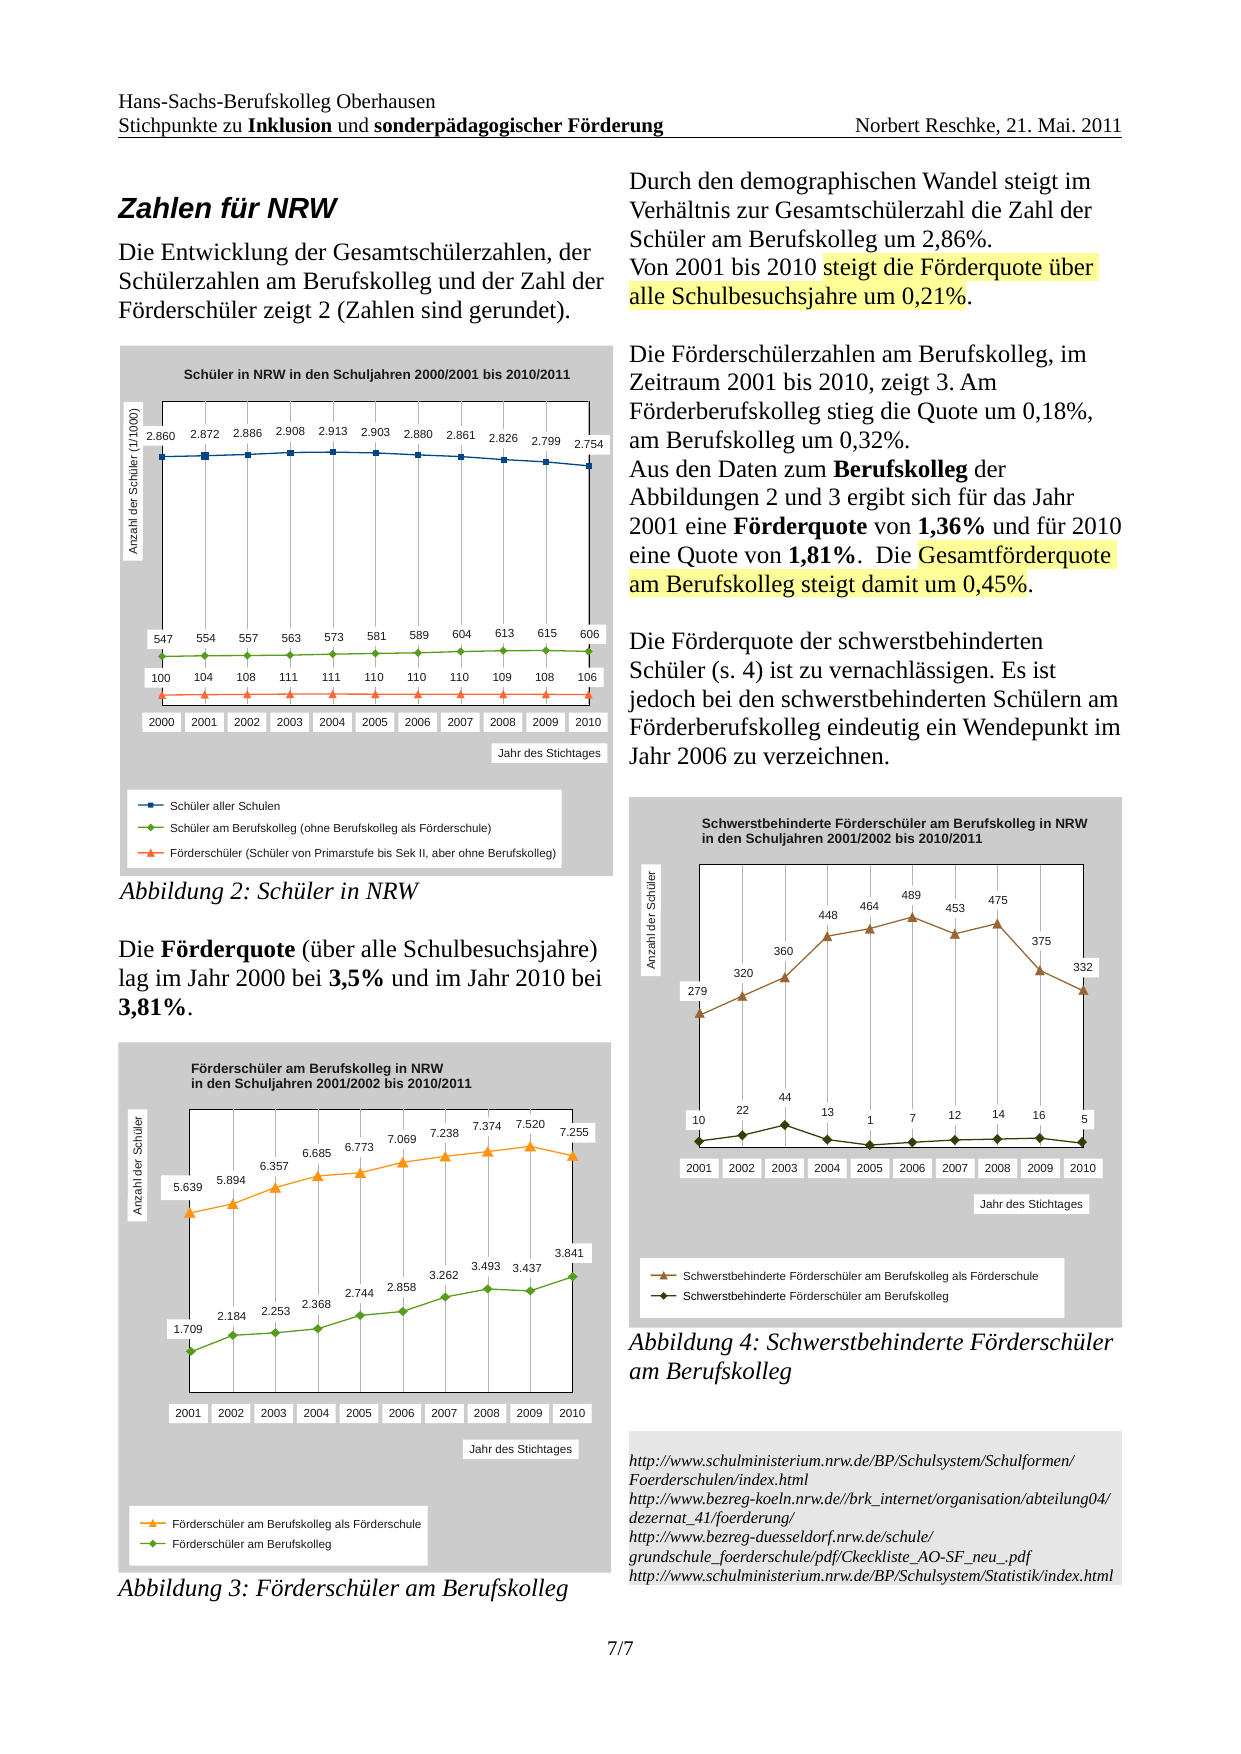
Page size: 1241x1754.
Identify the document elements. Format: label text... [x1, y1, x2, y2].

text Durch den de­mo­graphischen Wandel steigt im Verhältnis zur Gesamt­schüler­zahl die Zahl der Schüler am Berufs­kolleg um 2,86%. [629, 166, 1122, 252]
text Die Förderquote der schwerstbehinderten Schüler (s. Abbildung 4) ist zu vernachlässigen. Es ist jedoch bei den schwerst­behinderten Schülern am Förder­berufs­kolleg eindeutig ein Wendepunkt im Jahr 2006 zu verzeichnen. [629, 626, 1122, 770]
text Von 2001 bis 2010 steigt die Förder­quote über alle Schulbesuchsjahre um 0,21%. [629, 252, 1122, 310]
text http://www.bezreg-koeln.nrw.de//brk_internet/organisation/abteilung04/dezernat_41/foerderung/ [629, 1489, 1122, 1527]
text Abbildung 4: Schwerstbehinderte Förderschüler am Berufskolleg [629, 1328, 1122, 1385]
text Abbildung 2: Schüler in NRW [120, 876, 613, 904]
text Die Entwicklung der Gesamtschülerzahlen, der Schülerzahlen am Berufskolleg und der Zahl der Förderschüler zeigt Abbildung 2 (Zahlen sind gerundet). Die Förder­quote (über alle Schul­be­suchs­jahre) lag im Jahr 2000 bei 3,5% und im Jahr 2010 bei 3,81%. [118, 237, 613, 1020]
text [118, 1030, 611, 1042]
text http://www.bezreg-duesseldorf.nrw.de/schule/grundschule_foerderschule/pdf/Ckeckliste_AO-SF_neu_.pdf [629, 1527, 1122, 1566]
subtitle Zahlen für NRW [118, 191, 611, 225]
text http://www.schulministerium.nrw.de/BP/Schulsystem/Schulformen/Foerderschulen/index.html [629, 1451, 1122, 1489]
text Abbildung 3: Förderschüler am Berufskolleg [118, 1573, 611, 1601]
text Die Förderschülerzahlen am Berufs­kolleg, im Zeitraum 2001 bis 2010, zeigt Abbildung 3. Am Förderberufs­kolleg stieg die Quote um 0,18%, am Berufs­kolleg um 0,32%. [629, 339, 1122, 454]
text http://www.schulministerium.nrw.de/BP/Schulsystem/Statistik/index.html [629, 1566, 1122, 1585]
text Aus den Daten zum Berufskolleg der Abbildungen 2 und 3 ergibt sich für das Jahr 2001 eine Förderquote von 1,36% und für 2010 eine Quote von 1,81%. Die Gesamt­förder­quote am Berufskolleg steigt damit um 0,45%. [629, 454, 1122, 597]
